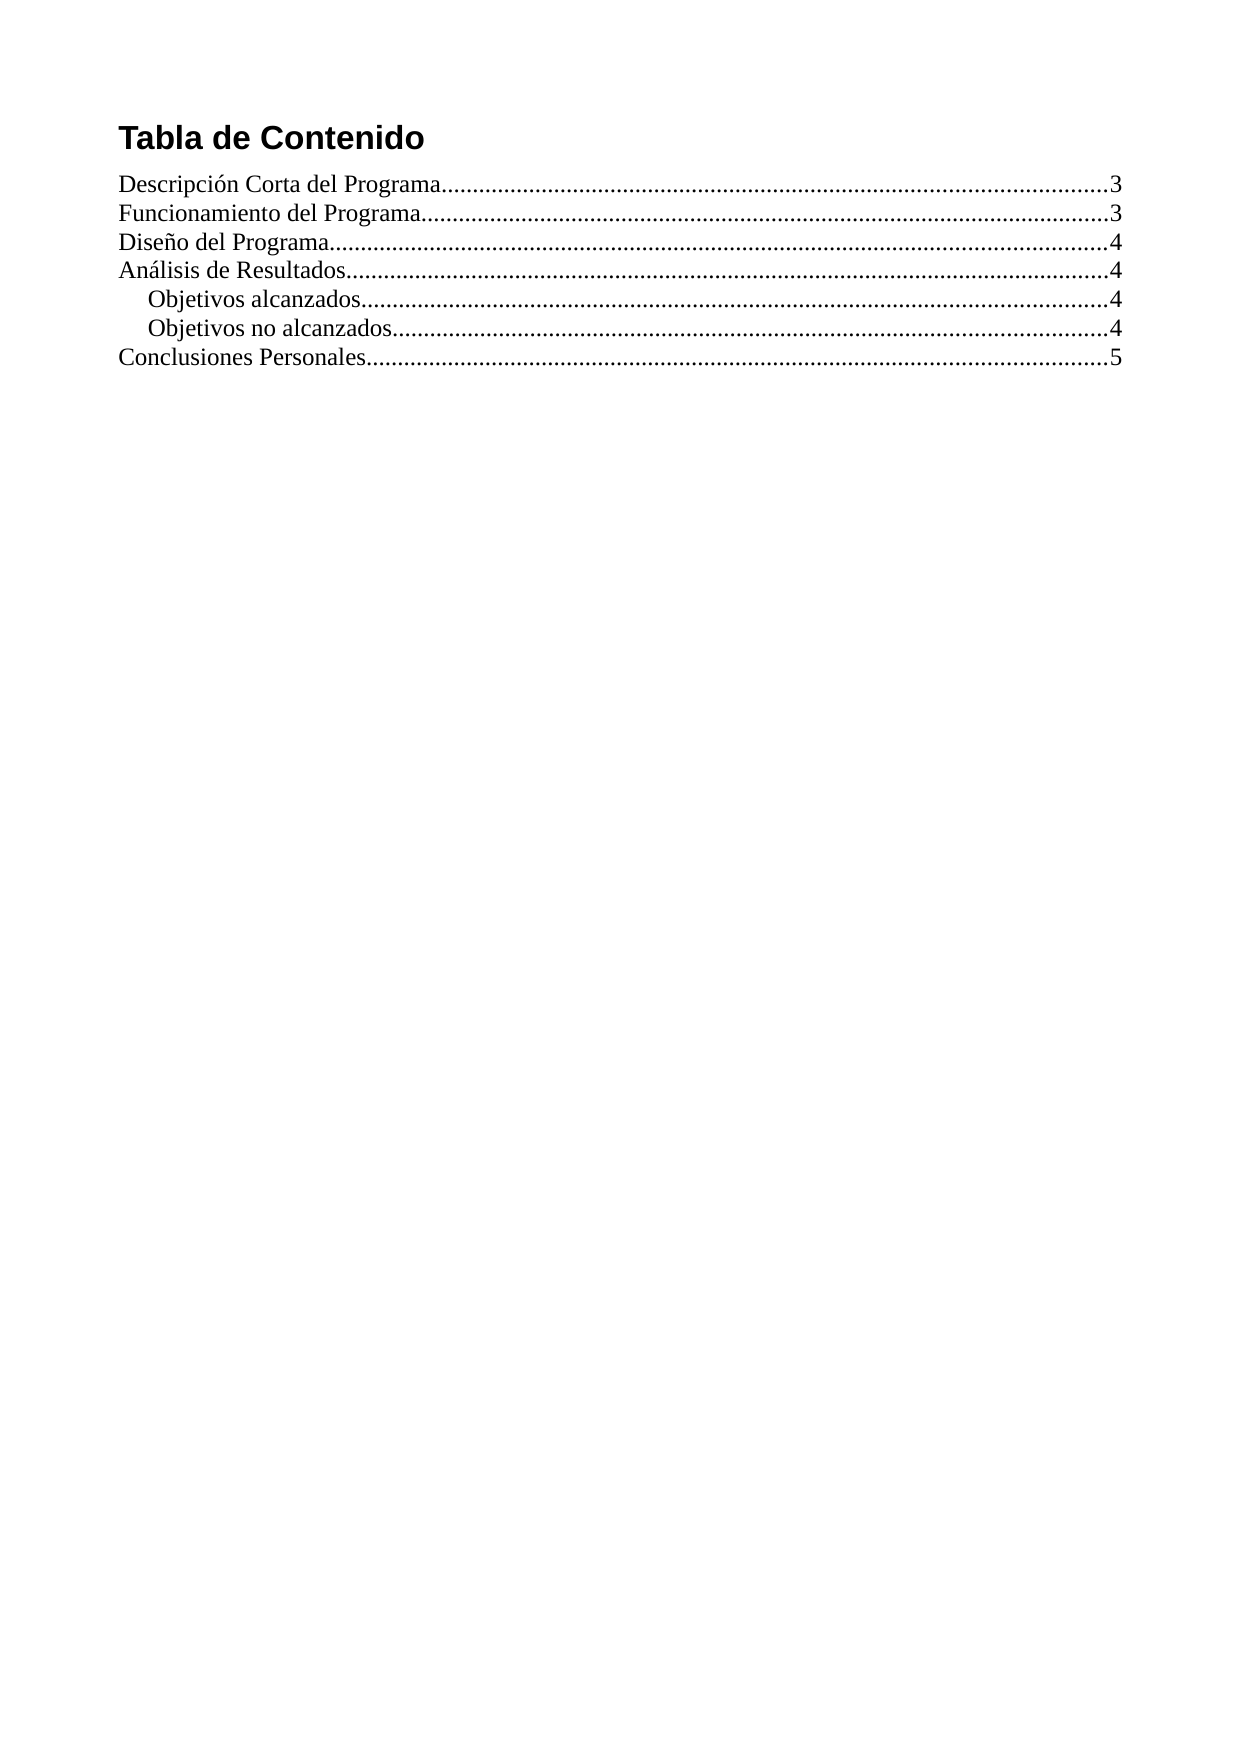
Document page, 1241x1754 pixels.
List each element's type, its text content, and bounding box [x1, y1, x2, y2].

text Diseño del Programa 4 [118, 227, 1122, 255]
text Análisis de Resultados 4 [118, 255, 1122, 284]
text Objetivos no alcanzados 4 [148, 313, 1122, 342]
text Descripción Corta del Programa 3 [118, 169, 1122, 198]
text Funcionamiento del Programa 3 [118, 198, 1122, 227]
text Objetivos alcanzados 4 [148, 284, 1122, 313]
text Conclusiones Personales 5 [118, 342, 1122, 370]
subtitle Tabla de Contenido [118, 118, 1122, 157]
